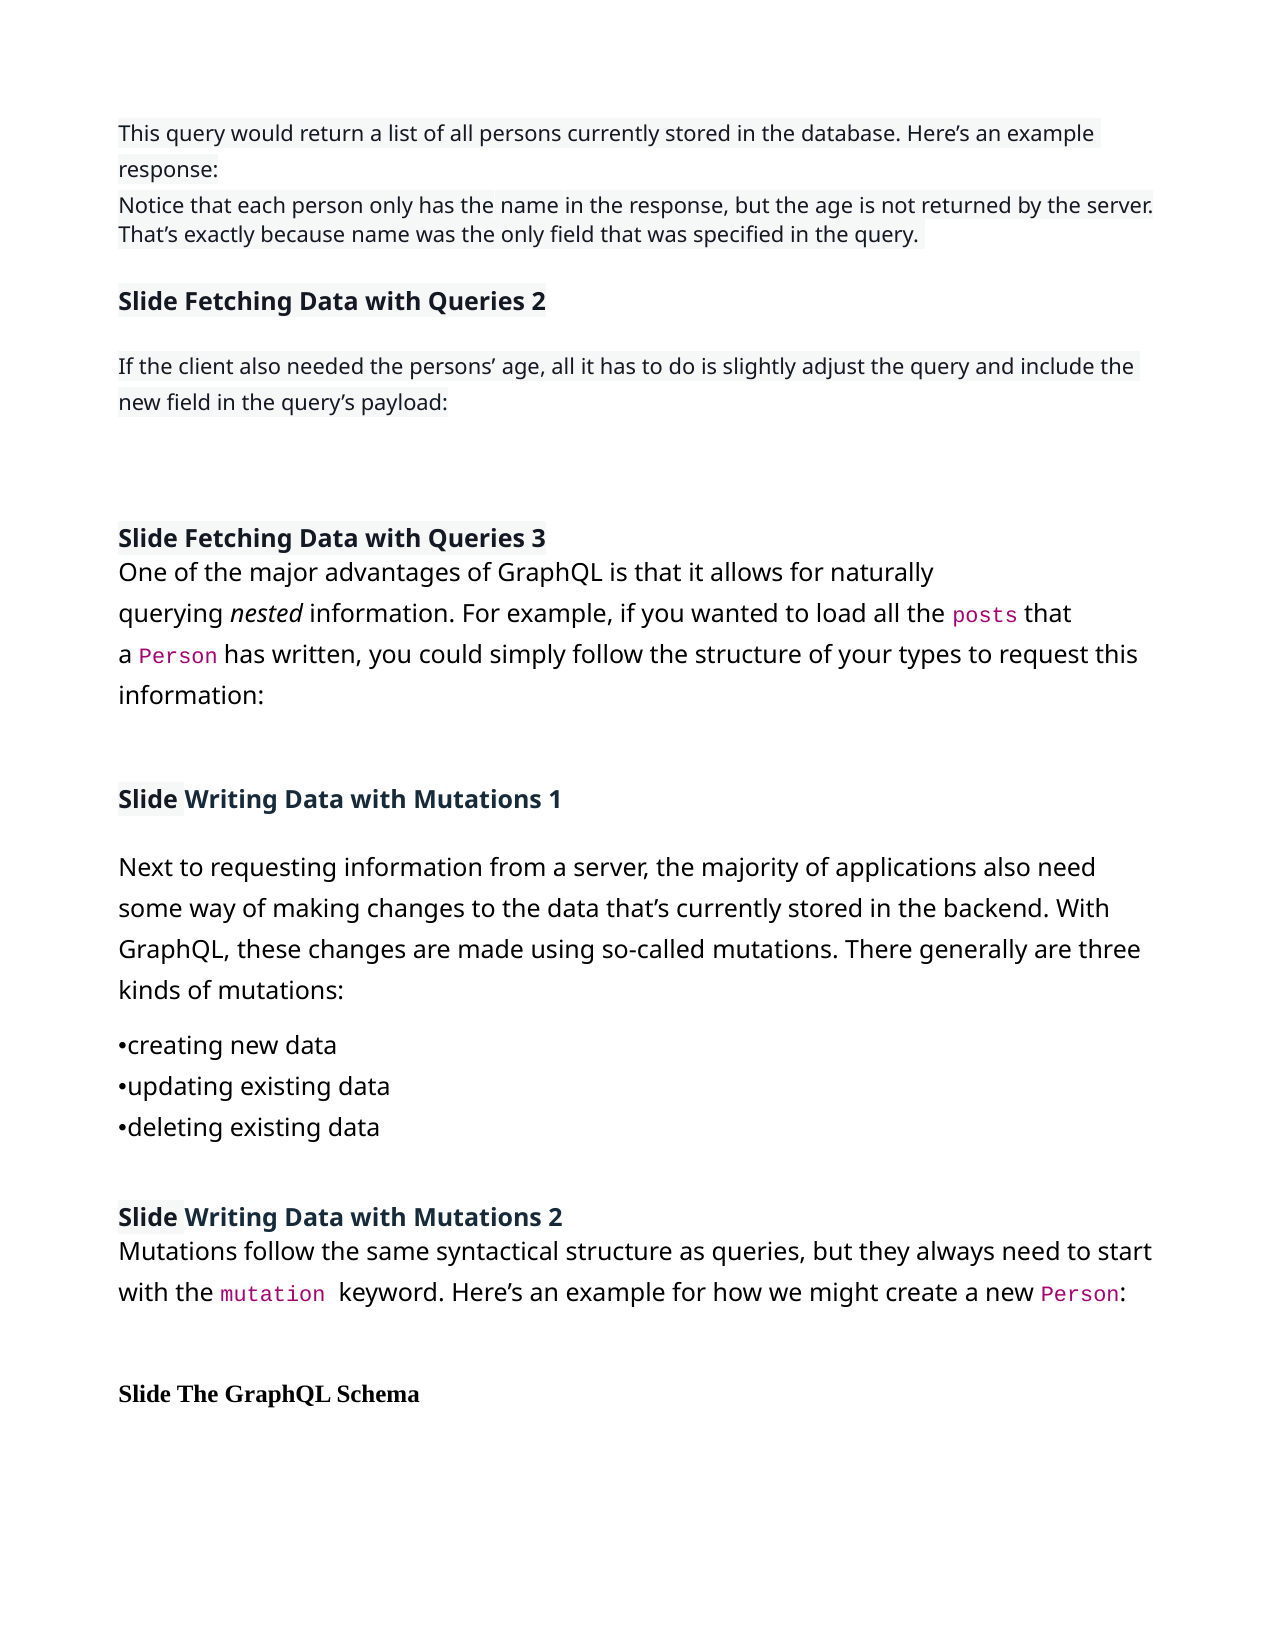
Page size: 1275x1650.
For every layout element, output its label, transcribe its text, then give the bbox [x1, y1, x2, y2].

text If the client also needed the persons’ age, all it has to do is slightly adjust the query and include the new field in the query’s payload: [118, 351, 1157, 417]
list updating existing data [118, 1069, 1157, 1103]
text Notice that each person only has the name in the response, but the age is not returned by the server. That’s exactly because name was the only field that was specified in the query. [118, 189, 1157, 249]
list creating new data [118, 1028, 1157, 1062]
text Slide Fetching Data with Queries 3 [118, 521, 1157, 555]
text Mutations follow the same syntactical structure as queries, but they always need to start with the mutation keyword. Here’s an example for how we might create a new Person: [118, 1234, 1157, 1308]
text Next to requesting information from a server, the majority of applications also need some way of making changes to the data that’s currently stored in the backend. With GraphQL, these changes are made using so-called mutations. There generally are three kinds of mutations: [118, 850, 1157, 1007]
text One of the major advantages of GraphQL is that it allows for naturally querying nested information. For example, if you wanted to load all the posts that a Person has written, you could simply follow the structure of your types to request this information: [118, 555, 1157, 712]
text Slide Writing Data with Mutations 2 [118, 1199, 1157, 1234]
text This query would return a list of all persons currently stored in the database. Here’s an example response: [118, 118, 1157, 184]
text Slide Fetching Data with Queries 2 [118, 283, 1157, 317]
text Slide The GraphQL Schema [118, 1379, 1157, 1408]
list deleting existing data [118, 1110, 1157, 1144]
text Slide Writing Data with Mutations 1 [118, 782, 1157, 816]
